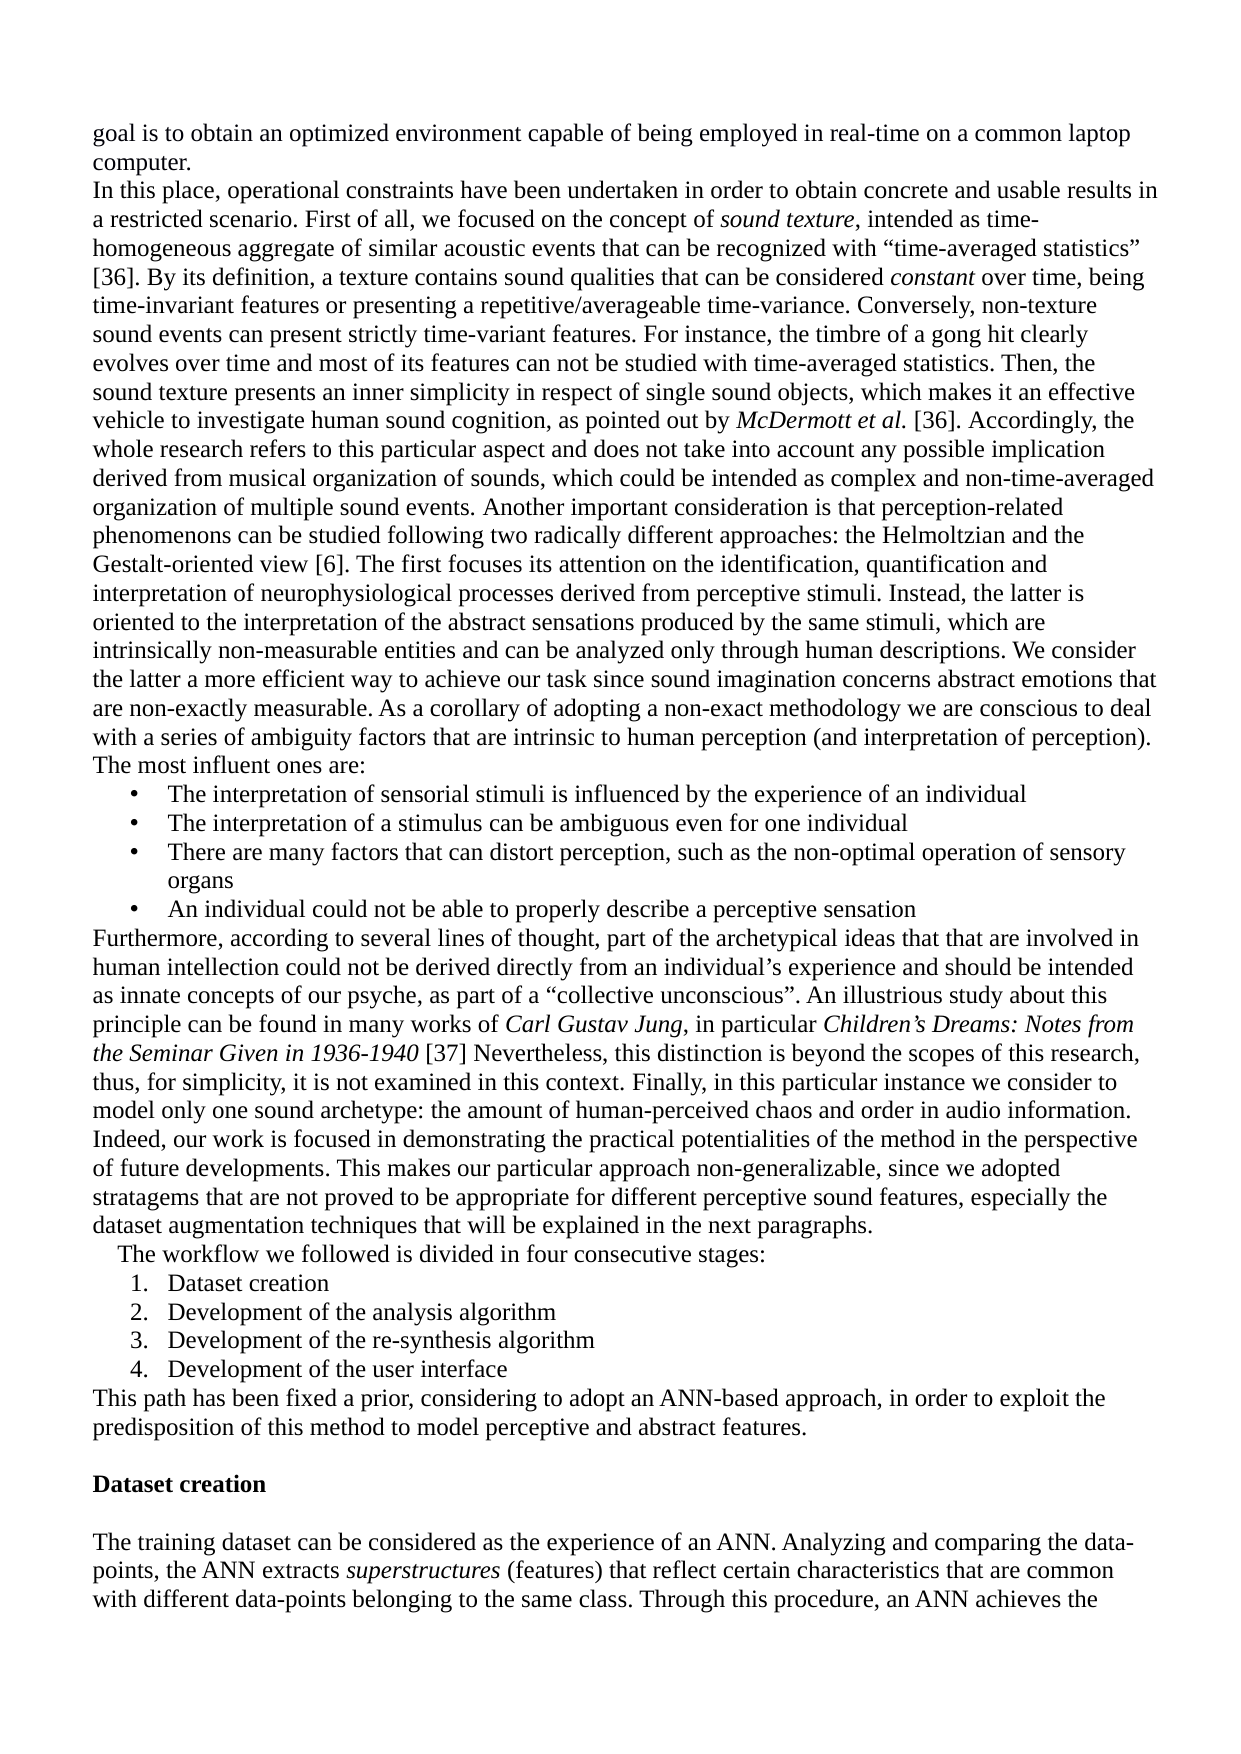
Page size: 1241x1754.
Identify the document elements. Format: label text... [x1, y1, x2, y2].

list The interpretation of a stimulus can be ambiguous even for one individual [130, 808, 1160, 837]
text This path has been fixed a prior, considering to adopt an ANN-based approach, in order to exploit the predisposition of this method to model perceptive and abstract features. [92, 1383, 1160, 1441]
list Development of the user interface [130, 1354, 1160, 1383]
text The workflow we followed is divided in four consecutive stages: [92, 1239, 1160, 1268]
list Dataset creation [130, 1268, 1160, 1297]
text The training dataset can be considered as the experience of an ANN. Analyzing and comparing the data-points, the ANN extracts superstructures (features) that reflect certain characteristics that are common with different data-points belonging to the same class. Through this procedure, an ANN achieves the [92, 1527, 1160, 1613]
list Development of the analysis algorithm [130, 1297, 1160, 1326]
text Furthermore, according to several lines of thought, part of the archetypical ideas that that are involved in human intellection could not be derived directly from an individual’s experience and should be intended as innate concepts of our psyche, as part of a “collective unconscious”. An illustrious study about this principle can be found in many works of Carl Gustav Jung, in particular Children’s Dreams: Notes from the Seminar Given in 1936-1940 [37] Nevertheless, this distinction is beyond the scopes of this research, thus, for simplicity, it is not examined in this context. Finally, in this particular instance we consider to model only one sound archetype: the amount of human-perceived chaos and order in audio information. Indeed, our work is focused in demonstrating the practical potentialities of the method in the perspective of future developments. This makes our particular approach non-generalizable, since we adopted stratagems that are not proved to be appropriate for different perceptive sound features, especially the dataset augmentation techniques that will be explained in the next paragraphs. [92, 923, 1160, 1239]
list Development of the re-synthesis algorithm [130, 1326, 1160, 1354]
text In this place, operational constraints have been undertaken in order to obtain concrete and usable results in a restricted scenario. First of all, we focused on the concept of sound texture, intended as time-homogeneous aggregate of similar acoustic events that can be recognized with “time-averaged statistics” [36]. By its definition, a texture contains sound qualities that can be considered constant over time, being time-invariant features or presenting a repetitive/averageable time-variance. Conversely, non-texture sound events can present strictly time-variant features. For instance, the timbre of a gong hit clearly evolves over time and most of its features can not be studied with time-averaged statistics. Then, the sound texture presents an inner simplicity in respect of single sound objects, which makes it an effective vehicle to investigate human sound cognition, as pointed out by McDermott et al. [36]. Accordingly, the whole research refers to this particular aspect and does not take into account any possible implication derived from musical organization of sounds, which could be intended as complex and non-time-averaged organization of multiple sound events. Another important consideration is that perception-related phenomenons can be studied following two radically different approaches: the Helmoltzian and the Gestalt-oriented view [6]. The first focuses its attention on the identification, quantification and interpretation of neurophysiological processes derived from perceptive stimuli. Instead, the latter is oriented to the interpretation of the abstract sensations produced by the same stimuli, which are intrinsically non-measurable entities and can be analyzed only through human descriptions. We consider the latter a more efficient way to achieve our task since sound imagination concerns abstract emotions that are non-exactly measurable. As a corollary of adopting a non-exact methodology we are conscious to deal with a series of ambiguity factors that are intrinsic to human perception (and interpretation of perception). The most influent ones are: [92, 176, 1160, 779]
list There are many factors that can distort perception, such as the non-optimal operation of sensory organs [130, 837, 1160, 894]
list An individual could not be able to properly describe a perceptive sensation [130, 894, 1160, 923]
list The interpretation of sensorial stimuli is influenced by the experience of an individual [130, 779, 1160, 808]
text Dataset creation [92, 1469, 1160, 1498]
text goal is to obtain an optimized environment capable of being employed in real-time on a common laptop computer. [92, 118, 1160, 176]
